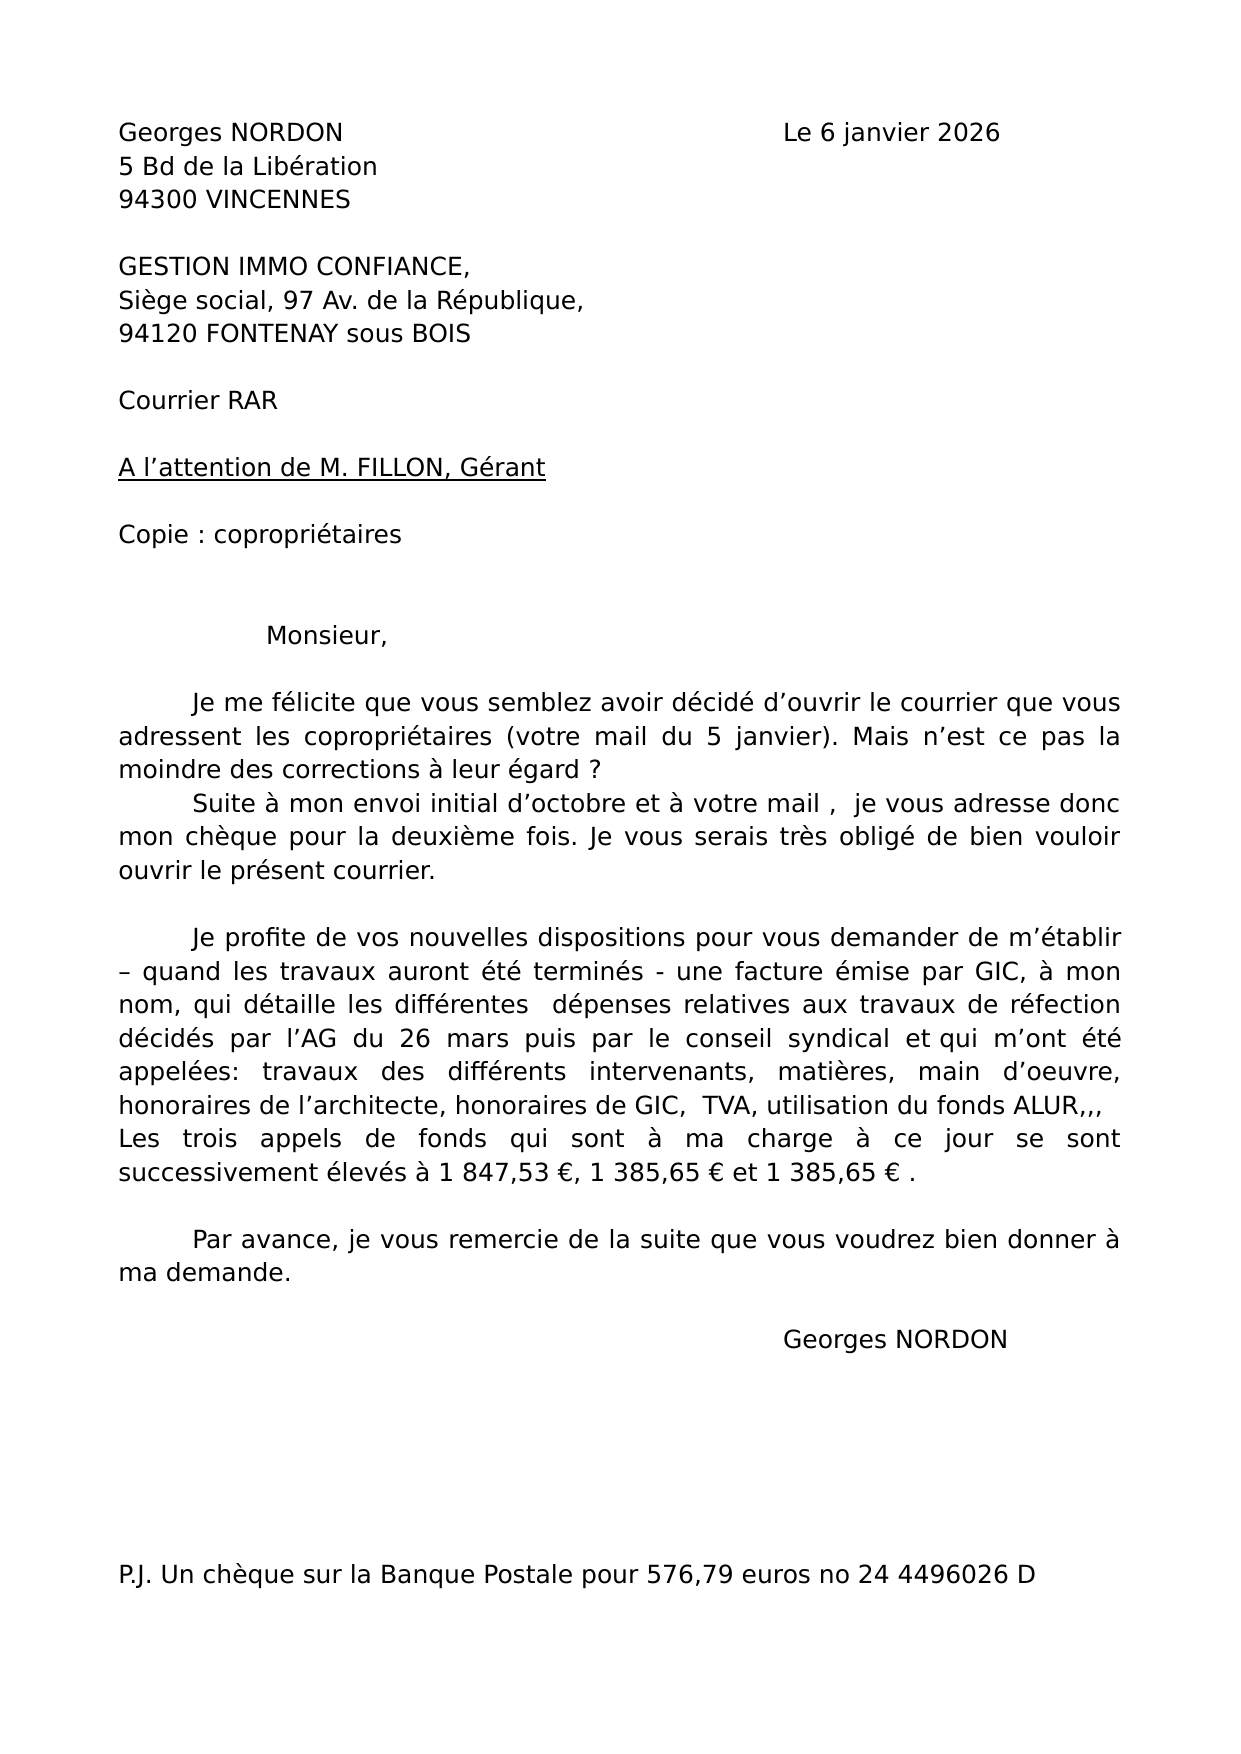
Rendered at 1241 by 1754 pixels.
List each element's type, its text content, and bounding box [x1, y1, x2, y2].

text GESTION IMMO CONFIANCE, [118, 252, 1122, 281]
text Suite à mon envoi initial d’octobre et à votre mail , je vous adresse donc mon chèque pour la deuxième fois. Je vous serais très obligé de bien vouloir ouvrir le présent courrier. [118, 789, 1122, 885]
text 94120 FONTENAY sous BOIS [118, 319, 1122, 348]
text Les trois appels de fonds qui sont à ma charge à ce jour se sont successivement élevés à 1 847,53 €, 1 385,65 € et 1 385,65 € . [118, 1124, 1122, 1187]
text P.J. Un chèque sur la Banque Postale pour 576,79 euros no 24 4496026 D [118, 1560, 1122, 1589]
text A l’attention de M. FILLON, Gérant [118, 453, 1122, 483]
text Je profite de vos nouvelles dispositions pour vous demander de m’établir – quand les travaux auront été terminés - une facture émise par GIC, à mon nom, qui détaille les différentes dépenses relatives aux travaux de réfection décidés par l’AG du 26 mars puis par le conseil syndical et qui m’ont été appelées: travaux des différents intervenants, matières, main d’oeuvre, honoraires de l’architecte, honoraires de GIC, TVA, utilisation du fonds ALUR,,, [118, 923, 1122, 1120]
text Georges NORDON Le 6 janvier 2026 [118, 118, 1122, 147]
text Je me félicite que vous semblez avoir décidé d’ouvrir le courrier que vous adressent les copropriétaires (votre mail du 5 janvier). Mais n’est ce pas la moindre des corrections à leur égard ? [118, 688, 1122, 784]
text 94300 VINCENNES [118, 185, 1122, 214]
text Monsieur, [118, 621, 1122, 650]
text Siège social, 97 Av. de la République, [118, 286, 1122, 315]
text 5 Bd de la Libération [118, 152, 1122, 181]
text Courrier RAR [118, 386, 1122, 416]
text Georges NORDON [118, 1326, 1122, 1355]
text Par avance, je vous remercie de la suite que vous voudrez bien donner à ma demande. [118, 1225, 1122, 1288]
text Copie : copropriétaires [118, 521, 1122, 550]
